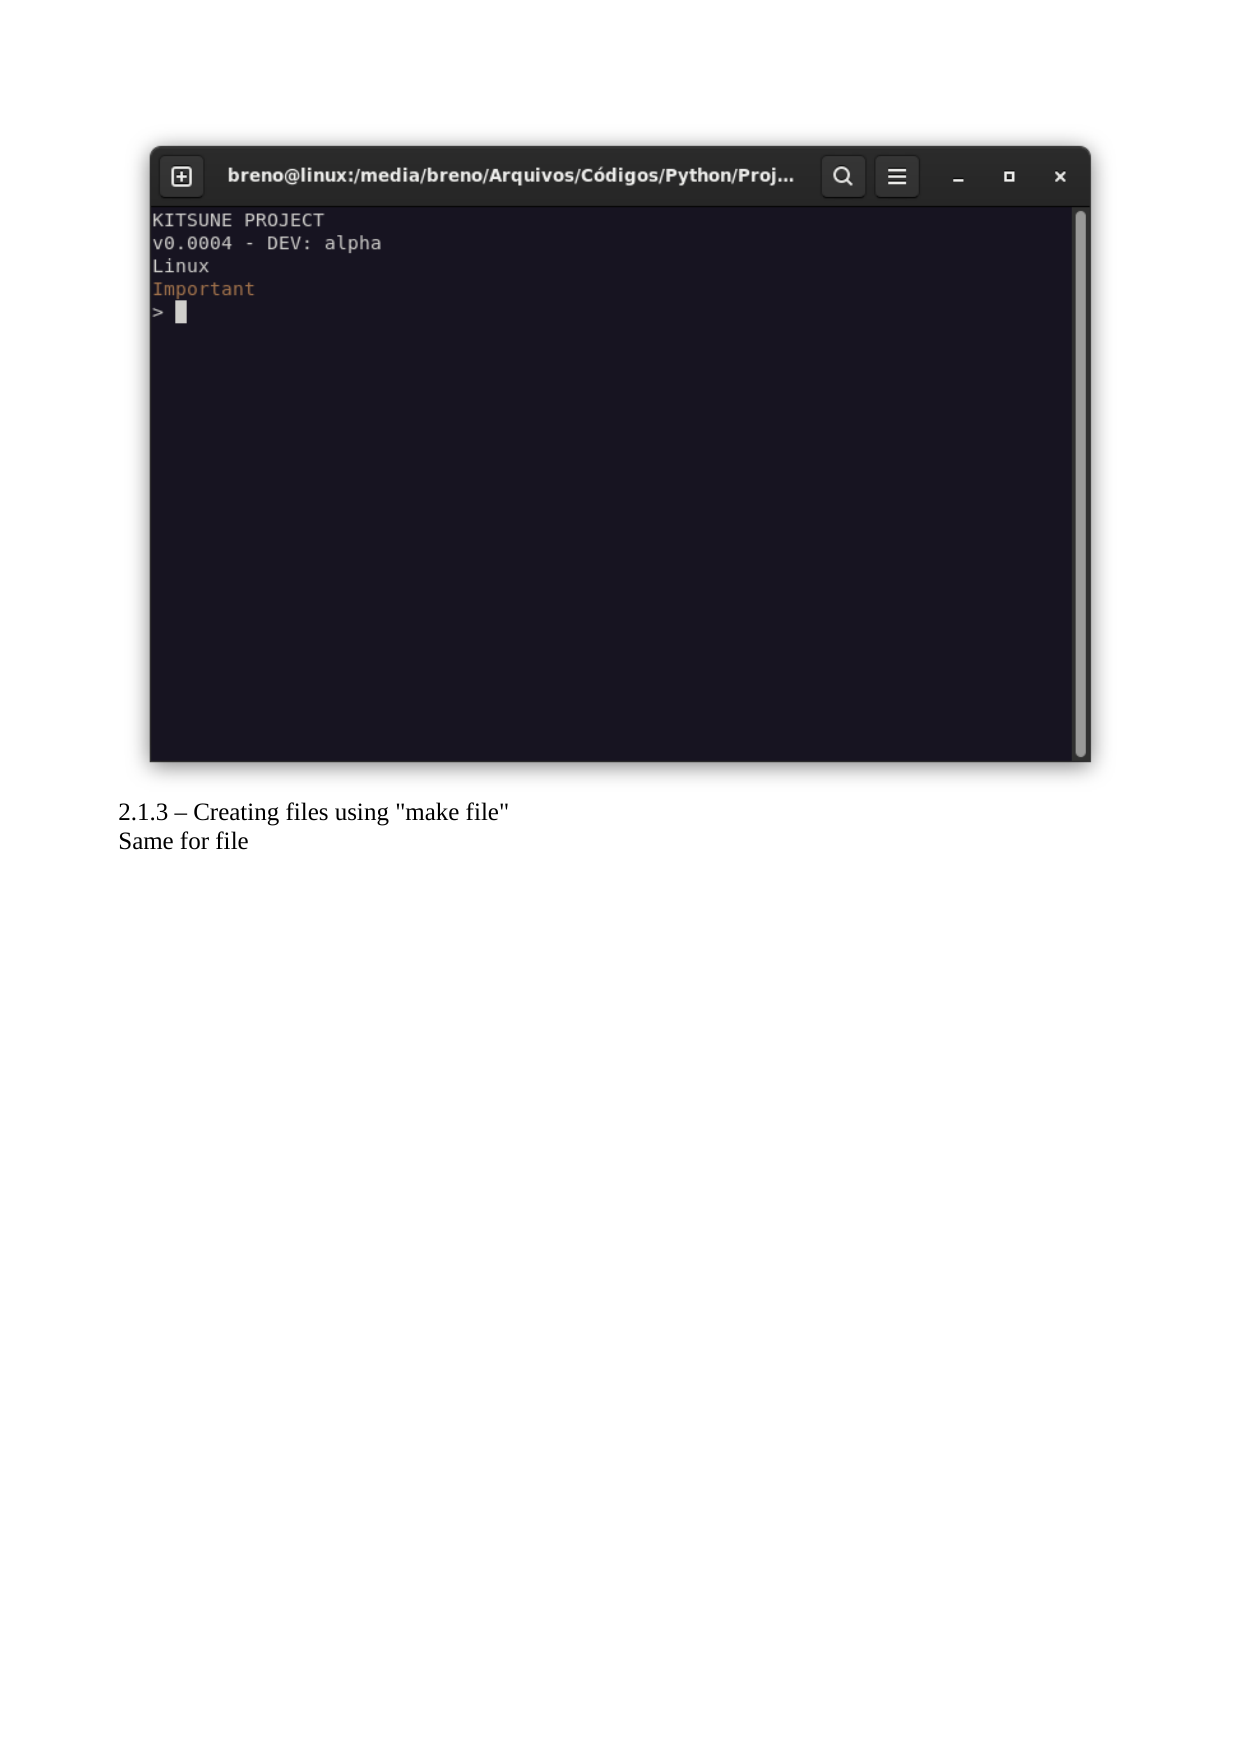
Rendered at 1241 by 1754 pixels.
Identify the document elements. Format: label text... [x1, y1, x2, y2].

picture [118, 118, 1123, 798]
text 2.1.3 – Creating files using "make file" [118, 798, 1122, 826]
text Same for file [118, 826, 1122, 855]
